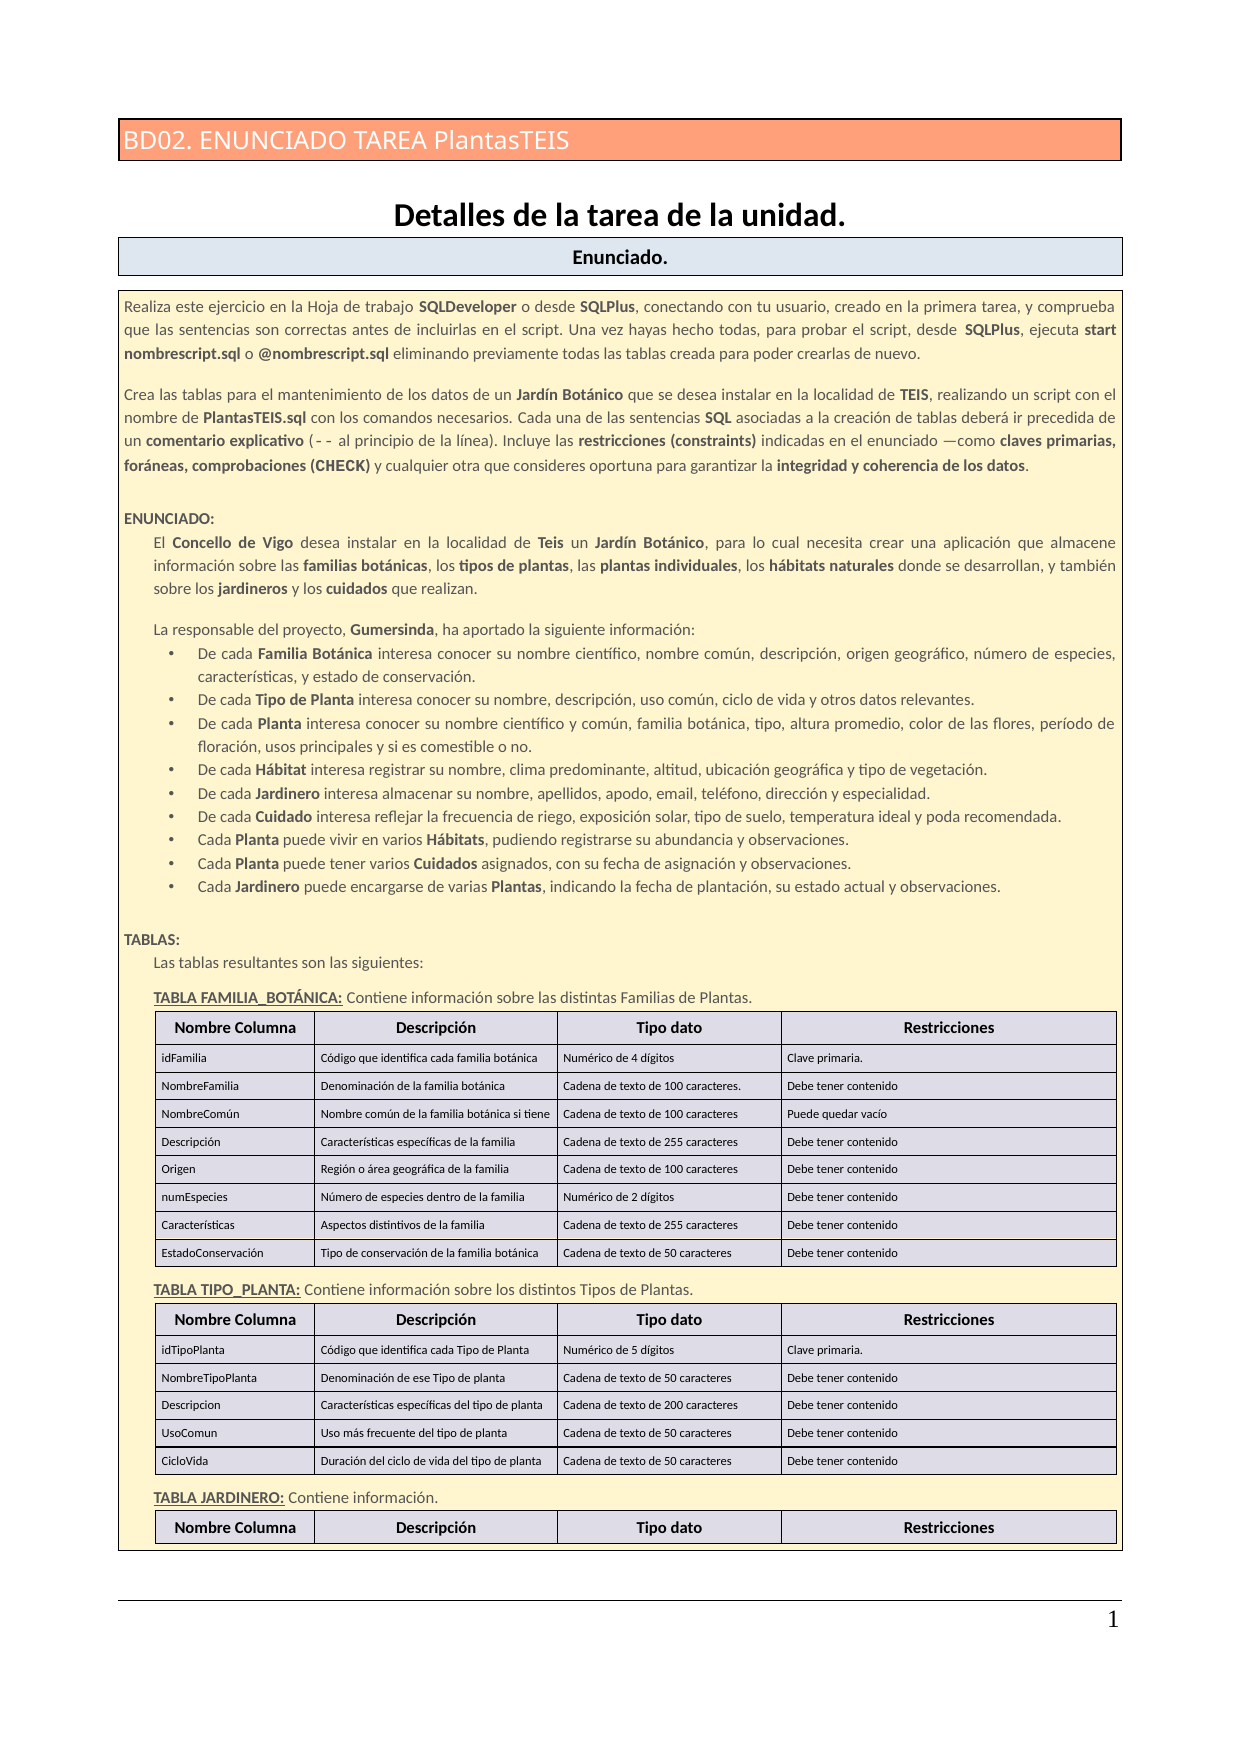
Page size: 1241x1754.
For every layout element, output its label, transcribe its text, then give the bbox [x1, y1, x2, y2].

table_header Enunciado. [119, 238, 1122, 275]
table_cell Cadena de texto de 50 caracteres [558, 1420, 781, 1446]
table_cell Número de especies dentro de la familia [315, 1184, 557, 1211]
table_cell Aspectos distintivos de la familia [315, 1212, 557, 1238]
table_header Tipo dato [558, 1304, 781, 1335]
table_header Nombre Columna [156, 1511, 314, 1543]
table_cell NombreComún [156, 1100, 314, 1127]
table_cell Uso más frecuente del tipo de planta [315, 1420, 557, 1446]
table_cell Cadena de texto de 200 caracteres [558, 1392, 781, 1419]
table_header Descripción [315, 1304, 557, 1335]
table_cell idFamilia [156, 1045, 314, 1072]
table_header Restricciones [782, 1304, 1116, 1335]
table_header Restricciones [782, 1511, 1116, 1543]
table_cell Puede quedar vacío [782, 1100, 1116, 1127]
table_cell Debe tener contenido [782, 1420, 1116, 1446]
table_header Tipo dato [558, 1511, 781, 1543]
table_cell Debe tener contenido [782, 1073, 1116, 1099]
table_cell Cadena de texto de 255 caracteres [558, 1212, 781, 1238]
table_header Descripción [315, 1511, 557, 1543]
table_cell Debe tener contenido [782, 1212, 1116, 1238]
table_cell Nombre común de la familia botánica si tiene [315, 1100, 557, 1127]
table_cell Debe tener contenido [782, 1128, 1116, 1155]
table_header Realiza este ejercicio en la Hoja de trabajo SQLDeveloper o desde SQLPlus, conectando con tu usuario, creado en la primera tarea, y comprueba que las sentencias son correctas antes de incluirlas en el script. Una vez hayas hecho todas, para probar el script, desde SQLPlus, ejecuta start nombrescript.sql o @nombrescript.sql eliminando previamente todas las tablas creada para poder crearlas de nuevo. Crea las tablas para el mantenimiento de los datos de un Jardín Botánico que se desea instalar en la localidad de TEIS, realizando un script con el nombre de PlantasTEIS.sql con los comandos necesarios. Cada una de las sentencias SQL asociadas a la creación de tablas deberá ir precedida de un comentario explicativo (-- al principio de la línea). Incluye las restricciones (constraints) indicadas en el enunciado —como claves primarias, foráneas, comprobaciones (CHECK) y cualquier otra que consideres oportuna para garantizar la integridad y coherencia de los datos. ENUNCIADO: El Concello de Vigo desea instalar en la localidad de Teis un Jardín Botánico, para lo cual necesita crear una aplicación que almacene información sobre las familias botánicas, los tipos de plantas, las plantas individuales, los hábitats naturales donde se desarrollan, y también sobre los jardineros y los cuidados que realizan. La responsable del proyecto, Gumersinda, ha aportado la siguiente información: De cada Familia Botánica interesa conocer su nombre científico, nombre común, descripción, origen geográfico, número de especies, características, y estado de conservación. De cada Tipo de Planta interesa conocer su nombre, descripción, uso común, ciclo de vida y otros datos relevantes. De cada Planta interesa conocer su nombre científico y común, familia botánica, tipo, altura promedio, color de las flores, período de floración, usos principales y si es comestible o no. De cada Hábitat interesa registrar su nombre, clima predominante, altitud, ubicación geográfica y tipo de vegetación. De cada Jardinero interesa almacenar su nombre, apellidos, apodo, email, teléfono, dirección y especialidad. De cada Cuidado interesa reflejar la frecuencia de riego, exposición solar, tipo de suelo, temperatura ideal y poda recomendada. Cada Planta puede vivir en varios Hábitats, pudiendo registrarse su abundancia y observaciones. Cada Planta puede tener varios Cuidados asignados, con su fecha de asignación y observaciones. Cada Jardinero puede encargarse de varias Plantas, indicando la fecha de plantación, su estado actual y observaciones. TABLAS: Las tablas resultantes son las siguientes: TABLA FAMILIA_BOTÁNICA: Contiene información sobre las distintas Familias de Plantas. TABLA TIPO_PLANTA: Contiene información sobre los distintos Tipos de Plantas. TABLA JARDINERO: Contiene información. [119, 291, 1122, 1550]
text Detalles de la tarea de la unidad. [118, 191, 1122, 237]
table_header Restricciones [782, 1012, 1116, 1044]
table_cell Características específicas de la familia [315, 1128, 557, 1155]
table_header Nombre Columna [156, 1304, 314, 1335]
table_cell Debe tener contenido [782, 1448, 1116, 1474]
table_cell Características [156, 1212, 314, 1238]
table_cell EstadoConservación [156, 1240, 314, 1266]
table_header Tipo dato [558, 1012, 781, 1044]
table_cell Origen [156, 1156, 314, 1183]
table_cell Numérico de 2 dígitos [558, 1184, 781, 1211]
table_cell Numérico de 4 dígitos [558, 1045, 781, 1072]
table_cell Cadena de texto de 100 caracteres [558, 1100, 781, 1127]
table_cell NombreFamilia [156, 1073, 314, 1099]
table_cell Código que identifica cada familia botánica [315, 1045, 557, 1072]
table_cell NombreTipoPlanta [156, 1364, 314, 1391]
table_cell Debe tener contenido [782, 1184, 1116, 1211]
table_cell Clave primaria. [782, 1045, 1116, 1072]
table_cell Debe tener contenido [782, 1392, 1116, 1419]
table_cell Debe tener contenido [782, 1240, 1116, 1266]
table_cell Cadena de texto de 50 caracteres [558, 1364, 781, 1391]
table_cell Numérico de 5 dígitos [558, 1336, 781, 1363]
table_cell Cadena de texto de 50 caracteres [558, 1448, 781, 1474]
table_cell idTipoPlanta [156, 1336, 314, 1363]
table_cell numEspecies [156, 1184, 314, 1211]
table_cell Denominación de ese Tipo de planta [315, 1364, 557, 1391]
table_cell Código que identifica cada Tipo de Planta [315, 1336, 557, 1363]
table_cell Clave primaria. [782, 1336, 1116, 1363]
table_cell Cadena de texto de 255 caracteres [558, 1128, 781, 1155]
table_cell Denominación de la familia botánica [315, 1073, 557, 1099]
table_cell Cadena de texto de 100 caracteres. [558, 1073, 781, 1099]
table_cell Debe tener contenido [782, 1364, 1116, 1391]
table_cell Región o área geográfica de la familia [315, 1156, 557, 1183]
table_header Nombre Columna [156, 1012, 314, 1044]
table_cell Descripción [156, 1128, 314, 1155]
table_cell Debe tener contenido [782, 1156, 1116, 1183]
table_cell CicloVida [156, 1448, 314, 1474]
table_cell Cadena de texto de 100 caracteres [558, 1156, 781, 1183]
table_cell Cadena de texto de 50 caracteres [558, 1240, 781, 1266]
table_cell Características específicas del tipo de planta [315, 1392, 557, 1419]
table_header Descripción [315, 1012, 557, 1044]
table_cell Tipo de conservación de la familia botánica [315, 1240, 557, 1266]
table_cell Descripcion [156, 1392, 314, 1419]
table_cell UsoComun [156, 1420, 314, 1446]
table_cell Duración del ciclo de vida del tipo de planta [315, 1448, 557, 1474]
